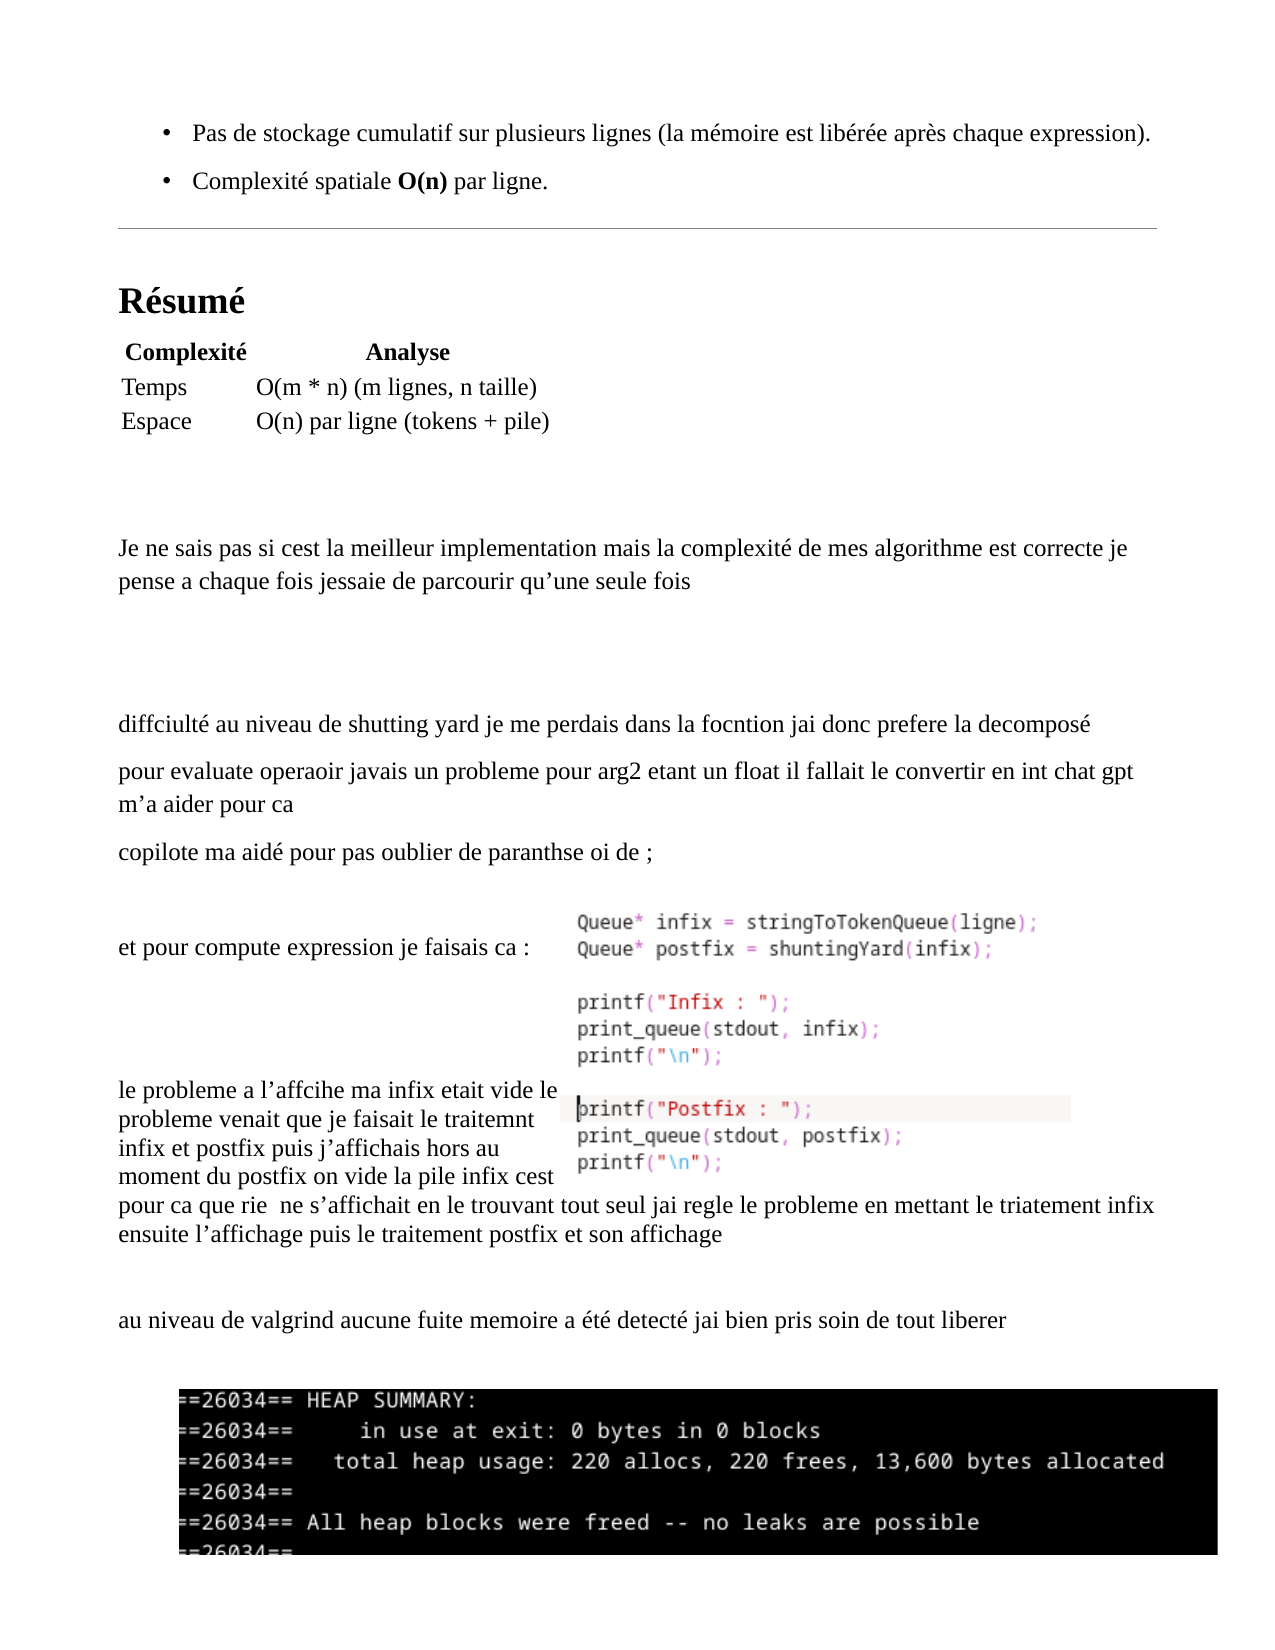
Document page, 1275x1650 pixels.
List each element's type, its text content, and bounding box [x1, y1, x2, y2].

list Pas de stockage cumulatif sur plusieurs lignes (la mémoire est libérée après chaque expression). [162, 118, 1157, 147]
text diffciulté au niveau de shutting yard je me perdais dans la focntion jai donc prefere la decomposé [118, 709, 1157, 738]
text Je ne sais pas si cest la meilleur implementation mais la complexité de mes algorithme est correcte je pense a chaque fois jessaie de parcourir qu’une seule fois [118, 533, 1157, 595]
text le probleme a l’affcihe ma infix etait vide le probleme venait que je faisait le traitemnt infix et postfix puis j’affichais hors au moment du postfix on vide la pile infix cest pour ca que rie ne s’affichait en le trouvant tout seul jai regle le probleme en mettant le triatement infix ensuite l’affichage puis le traitement postfix et son affichage [118, 1075, 1157, 1248]
table_header Analyse [253, 334, 563, 369]
table_header Complexité [118, 334, 253, 369]
picture [179, 1389, 1218, 1555]
table_cell O(m * n) (m lignes, n taille) [253, 369, 563, 403]
text copilote ma aidé pour pas oublier de paranthse oi de ; [118, 837, 1157, 866]
picture [560, 901, 1072, 1185]
table_cell Temps [118, 369, 253, 403]
table_cell Espace [118, 403, 253, 438]
text et pour compute expression je faisais ca : [118, 932, 560, 961]
text [1072, 932, 1157, 961]
text pour evaluate operaoir javais un probleme pour arg2 etant un float il fallait le convertir en int chat gpt m’a aider pour ca [118, 756, 1157, 818]
table_cell O(n) par ligne (tokens + pile) [253, 403, 563, 438]
subtitle Résumé [118, 278, 1157, 322]
text au niveau de valgrind aucune fuite memoire a été detecté jai bien pris soin de tout liberer [118, 1305, 1157, 1334]
list Complexité spatiale O(n) par ligne. [162, 166, 1157, 194]
